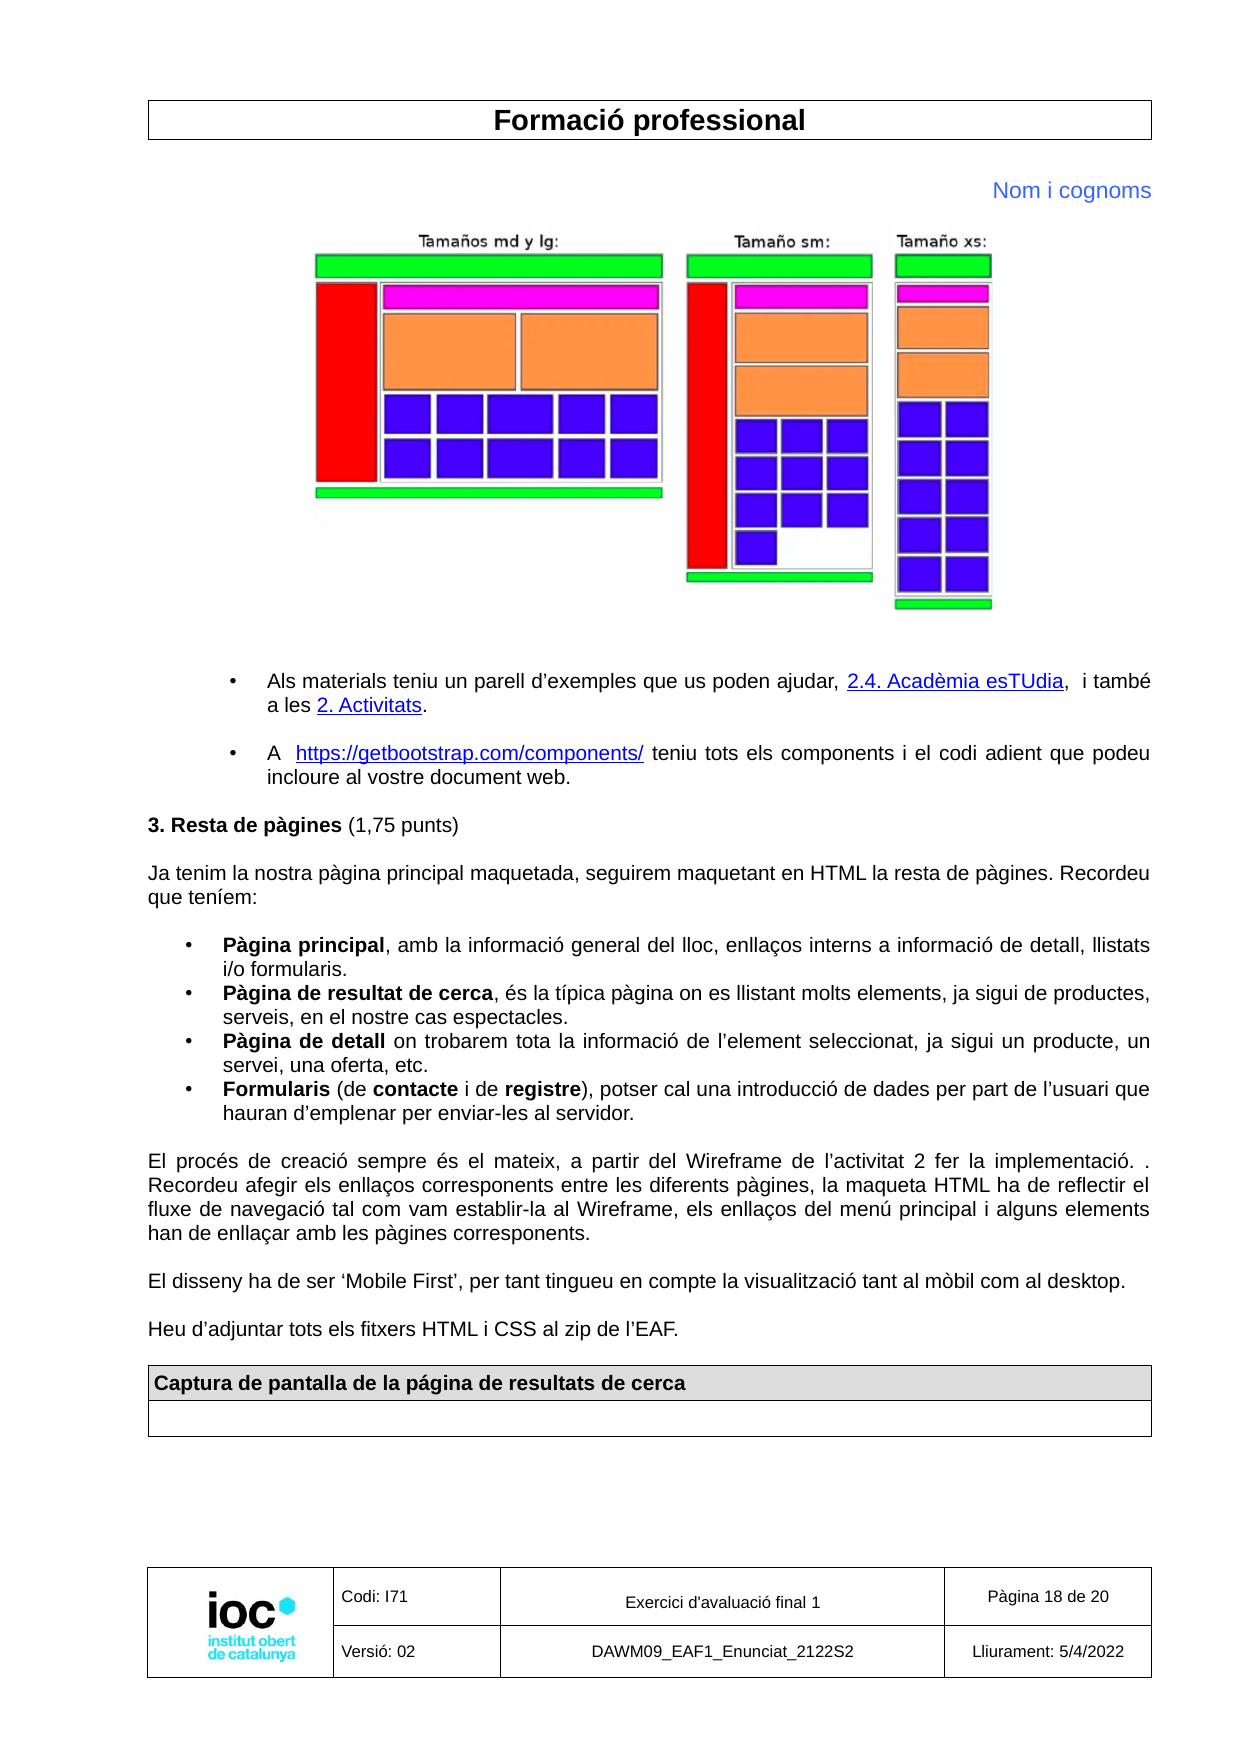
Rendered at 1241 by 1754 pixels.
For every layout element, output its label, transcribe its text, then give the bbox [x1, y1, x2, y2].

picture [195, 1577, 309, 1673]
list Als materials teniu un parell d’exemples que us poden ajudar, 2.4. Acadèmia esTUdia, i també a les 2. Activitats. [229, 669, 1151, 717]
text Heu d’adjuntar tots els fitxers HTML i CSS al zip de l’EAF. [148, 1317, 1151, 1341]
text 3. Resta de pàgines (1,75 punts) [148, 813, 1151, 837]
text El procés de creació sempre és el mateix, a partir del Wireframe de l’activitat 2 fer la implementació. . Recordeu afegir els enllaços corresponents entre les diferents pàgines, la maqueta HTML ha de reflectir el fluxe de navegació tal com vam establir-la al Wireframe, els enllaços del menú principal i alguns elements han de enllaçar amb les pàgines corresponents. [148, 1149, 1151, 1245]
list Pàgina de resultat de cerca, és la típica pàgina on es llistant molts elements, ja sigui de productes, serveis, en el nostre cas espectacles. [185, 981, 1151, 1029]
table_header Captura de pantalla de la página de resultats de cerca [149, 1366, 1151, 1400]
text Ja tenim la nostra pàgina principal maquetada, seguirem maquetant en HTML la resta de pàgines. Recordeu que teníem: [148, 861, 1151, 909]
table_cell [149, 1401, 1151, 1436]
list Formularis (de contacte i de registre), potser cal una introducció de dades per part de l’usuari que hauran d’emplenar per enviar-les al servidor. [185, 1077, 1151, 1125]
text El disseny ha de ser ‘Mobile First’, per tant tingueu en compte la visualització tant al mòbil com al desktop. [148, 1269, 1151, 1293]
list A https://getbootstrap.com/components/ teniu tots els components i el codi adient que podeu incloure al vostre document web. [229, 741, 1151, 789]
list Pàgina principal, amb la informació general del lloc, enllaços interns a informació de detall, llistats i/o formularis. [185, 933, 1151, 981]
list Pàgina de detall on trobarem tota la informació de l’element seleccionat, ja sigui un producte, un servei, una oferta, etc. [185, 1029, 1151, 1077]
picture [275, 203, 1024, 622]
